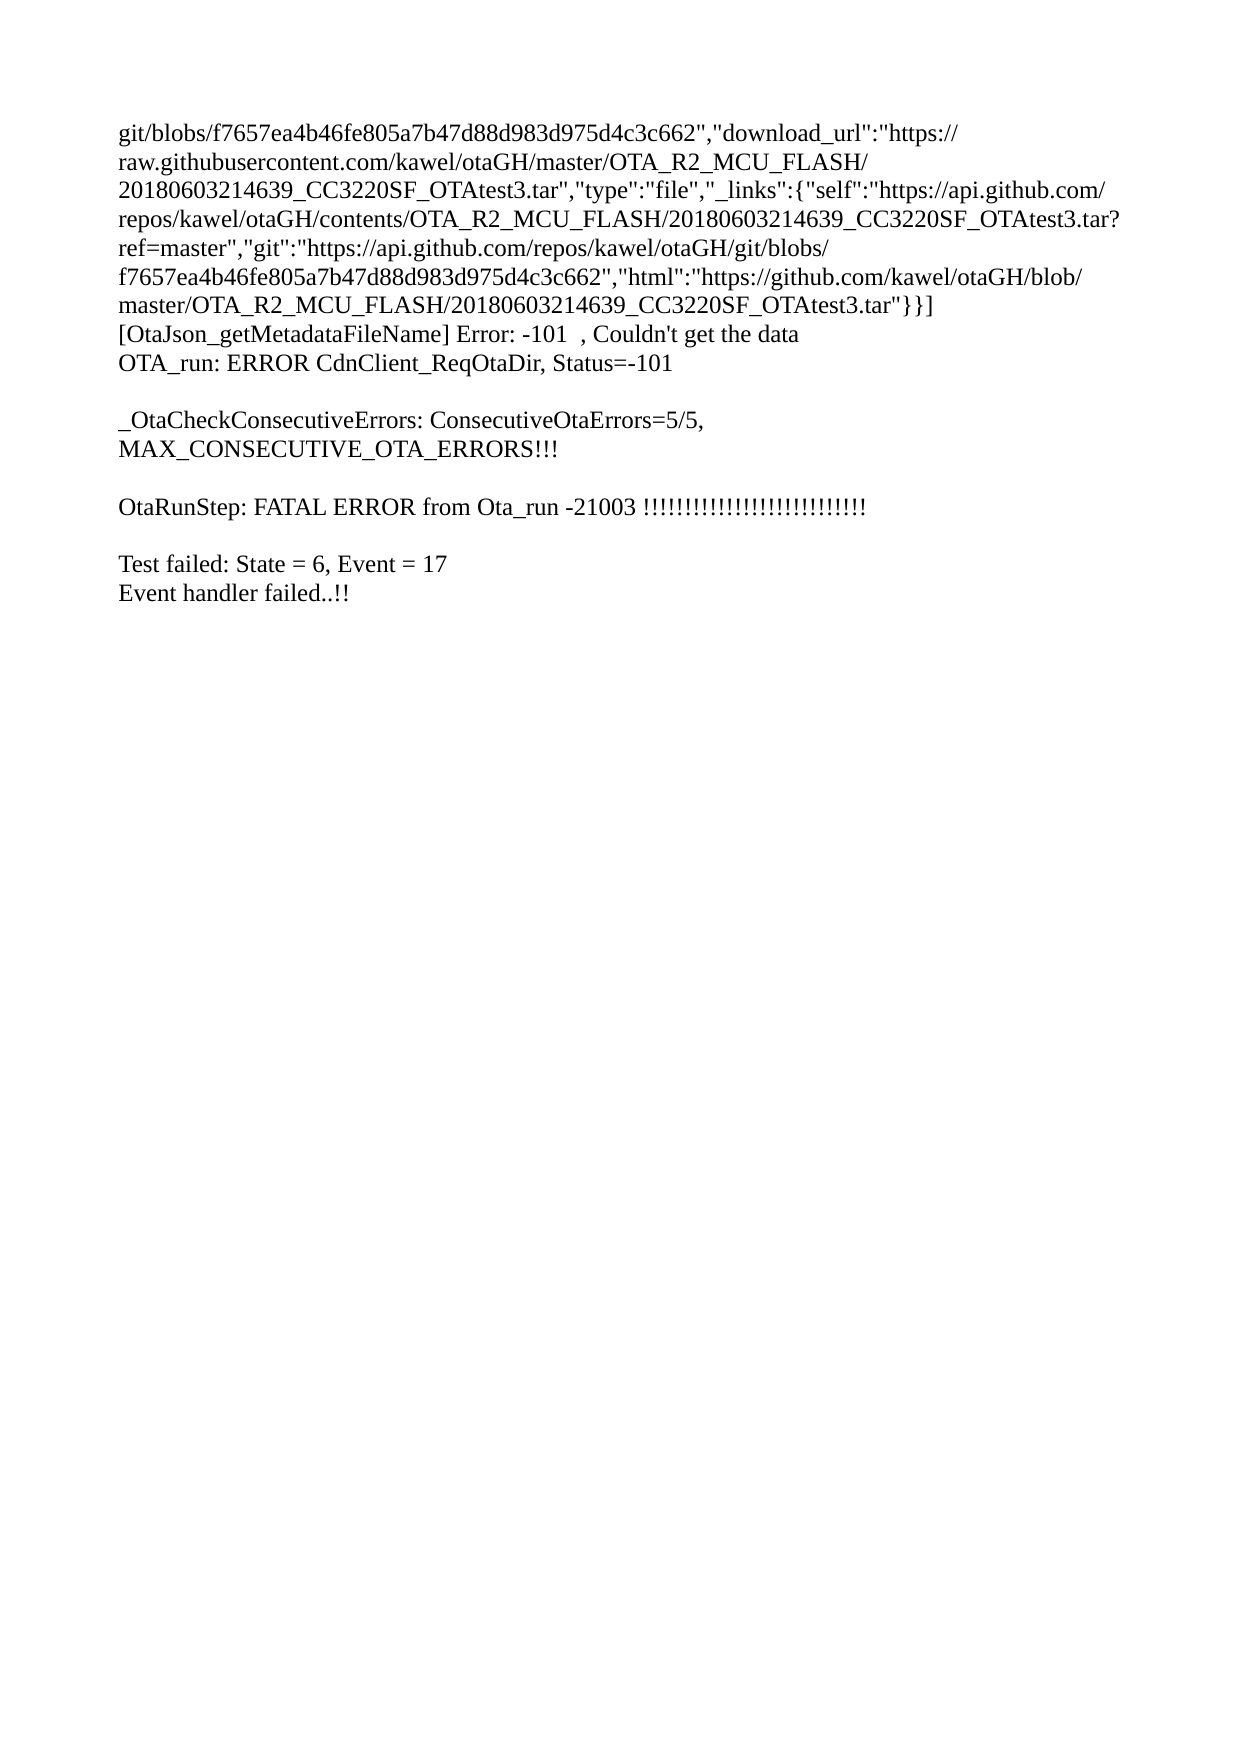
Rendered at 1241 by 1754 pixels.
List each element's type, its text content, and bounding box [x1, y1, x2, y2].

text Test failed: State = 6, Event = 17 [118, 549, 1122, 578]
text [OtaJson_getMetadataFileName] Error: -101 , Couldn't get the data [118, 319, 1122, 348]
text OTA_run: ERROR CdnClient_ReqOtaDir, Status=-101 [118, 348, 1122, 377]
text Event handler failed..!! [118, 578, 1122, 607]
text OtaRunStep: FATAL ERROR from Ota_run -21003 !!!!!!!!!!!!!!!!!!!!!!!!!!! [118, 492, 1122, 521]
text _OtaCheckConsecutiveErrors: ConsecutiveOtaErrors=5/5, MAX_CONSECUTIVE_OTA_ERRORS!!! [118, 406, 1122, 463]
text git/blobs/f7657ea4b46fe805a7b47d88d983d975d4c3c662","download_url":"https://raw.githubusercontent.com/kawel/otaGH/master/OTA_R2_MCU_FLASH/20180603214639_CC3220SF_OTAtest3.tar","type":"file","_links":{"self":"https://api.github.com/repos/kawel/otaGH/contents/OTA_R2_MCU_FLASH/20180603214639_CC3220SF_OTAtest3.tar?ref=master","git":"https://api.github.com/repos/kawel/otaGH/git/blobs/f7657ea4b46fe805a7b47d88d983d975d4c3c662","html":"https://github.com/kawel/otaGH/blob/master/OTA_R2_MCU_FLASH/20180603214639_CC3220SF_OTAtest3.tar"}}] [118, 118, 1122, 319]
